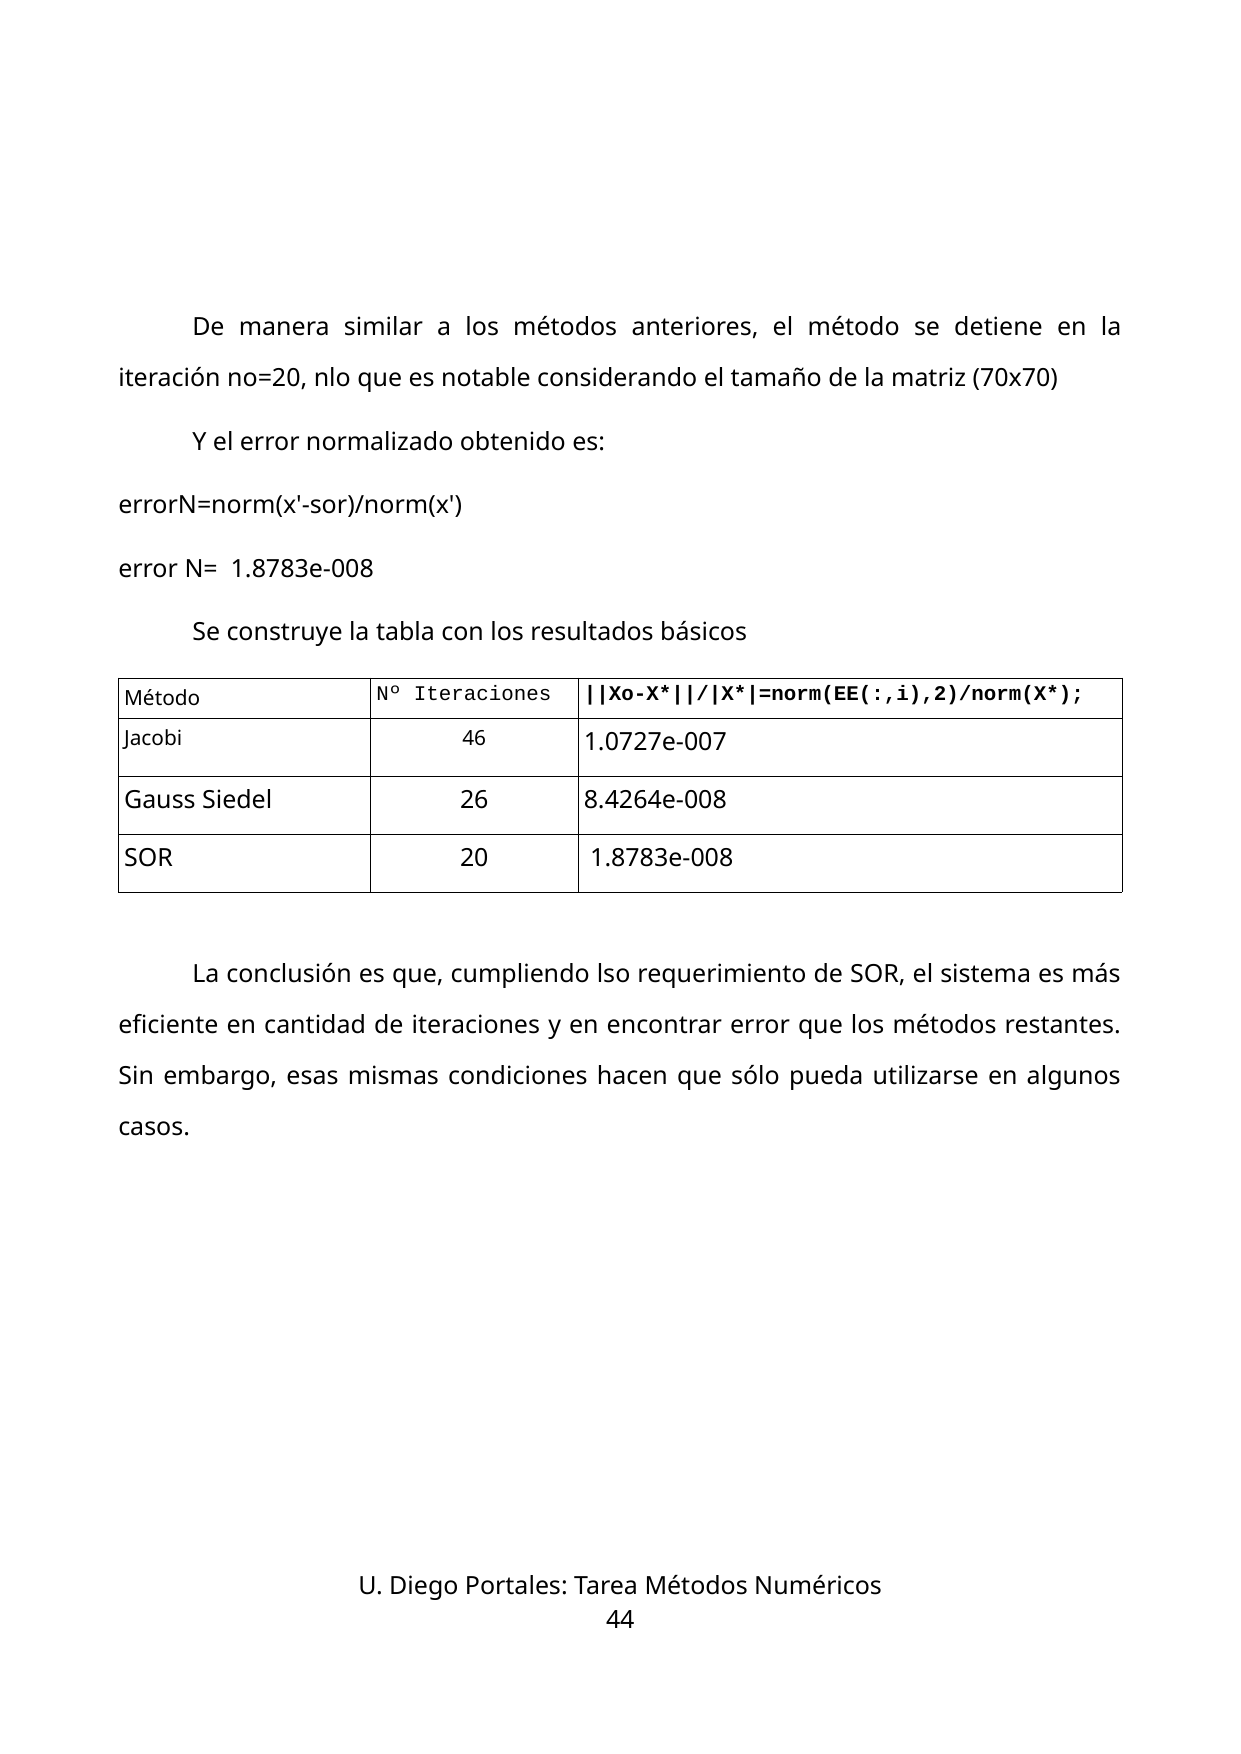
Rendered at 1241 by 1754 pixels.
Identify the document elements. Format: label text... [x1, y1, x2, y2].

table_cell 46 [371, 719, 578, 776]
table_cell Jacobi [119, 719, 370, 776]
table_header ||Xo-X*||/|X*|=norm(EE(:,i),2)/norm(X*); [579, 679, 1122, 717]
table_header Nº Iteraciones [371, 679, 578, 717]
table_header Método [119, 679, 370, 717]
text De manera similar a los métodos anteriores, el método se detiene en la iteración no=20, nlo que es notable considerando el tamaño de la matriz (70x70) [118, 309, 1122, 394]
table_cell 26 [371, 777, 578, 834]
table_cell 1.0727e-007 [579, 719, 1122, 776]
text La conclusión es que, cumpliendo lso requerimiento de SOR, el sistema es más eficiente en cantidad de iteraciones y en encontrar error que los métodos restantes. Sin embargo, esas mismas condiciones hacen que sólo pueda utilizarse en algunos casos. [118, 956, 1122, 1143]
text Se construye la tabla con los resultados básicos [118, 614, 1122, 648]
table_cell SOR [119, 835, 370, 892]
table_cell 1.8783e-008 [579, 835, 1122, 892]
text error N= 1.8783e-008 [118, 550, 1122, 584]
table_cell 20 [371, 835, 578, 892]
text errorN=norm(x'-sor)/norm(x') [118, 487, 1122, 521]
text Y el error normalizado obtenido es: [118, 423, 1122, 457]
table_cell 8.4264e-008 [579, 777, 1122, 834]
table_cell Gauss Siedel [119, 777, 370, 834]
